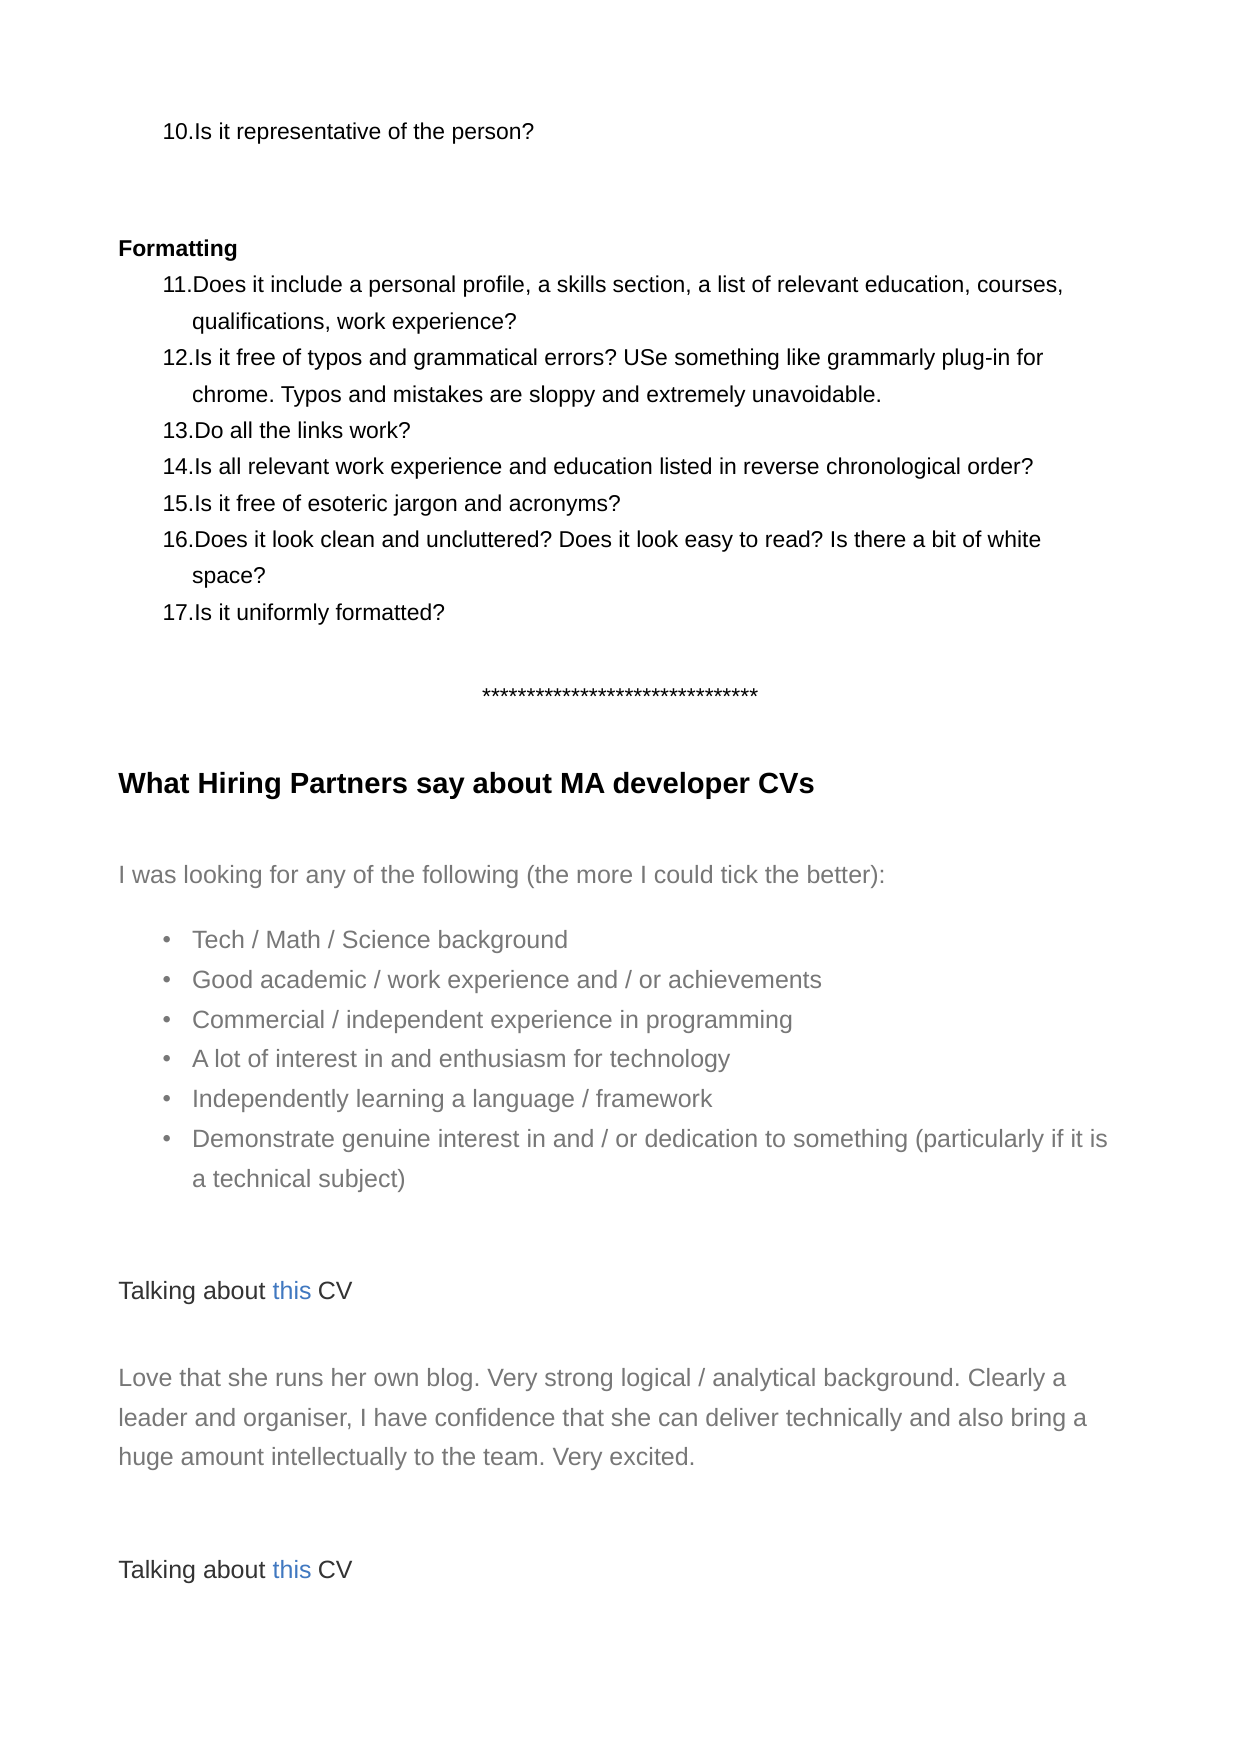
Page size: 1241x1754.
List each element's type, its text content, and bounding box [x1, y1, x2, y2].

list Does it look clean and uncluttered? Does it look easy to read? Is there a bit of white space? [162, 526, 1122, 589]
list Is it representative of the person? [162, 118, 1122, 144]
list Is all relevant work experience and education listed in reverse chronological order? [162, 453, 1122, 479]
text Talking about this CV [118, 1554, 1122, 1583]
list Demonstrate genuine interest in and / or dedication to something (particularly if it is a technical subject) [162, 1124, 1122, 1192]
text Love that she runs her own blog. Very strong logical / analytical background. Clearly a leader and organiser, I have confidence that she can deliver technically and also bring a huge amount intellectually to the team. Very excited. [118, 1363, 1122, 1471]
list Is it uniformly formatted? [162, 599, 1122, 625]
list Does it include a personal profile, a skills section, a list of relevant education, courses, qualifications, work experience? [162, 271, 1122, 334]
text I was looking for any of the following (the more I could tick the better): [118, 860, 1122, 889]
list Tech / Math / Science background [162, 925, 1122, 954]
list Is it free of esoteric jargon and acronyms? [162, 489, 1122, 516]
list Is it free of typos and grammatical errors? USe something like grammarly plug-in for chrome. Typos and mistakes are sloppy and extremely unavoidable. [162, 344, 1122, 407]
list Commercial / independent experience in programming [162, 1004, 1122, 1033]
text ******************************* [118, 683, 1122, 709]
list Do all the links work? [162, 417, 1122, 443]
text What Hiring Partners say about MA developer CVs [118, 767, 1122, 800]
list Good academic / work experience and / or achievements [162, 965, 1122, 994]
list A lot of interest in and enthusiasm for technology [162, 1044, 1122, 1073]
text Talking about this CV [118, 1276, 1122, 1305]
text Formatting [118, 235, 1122, 261]
list Independently learning a language / framework [162, 1084, 1122, 1113]
